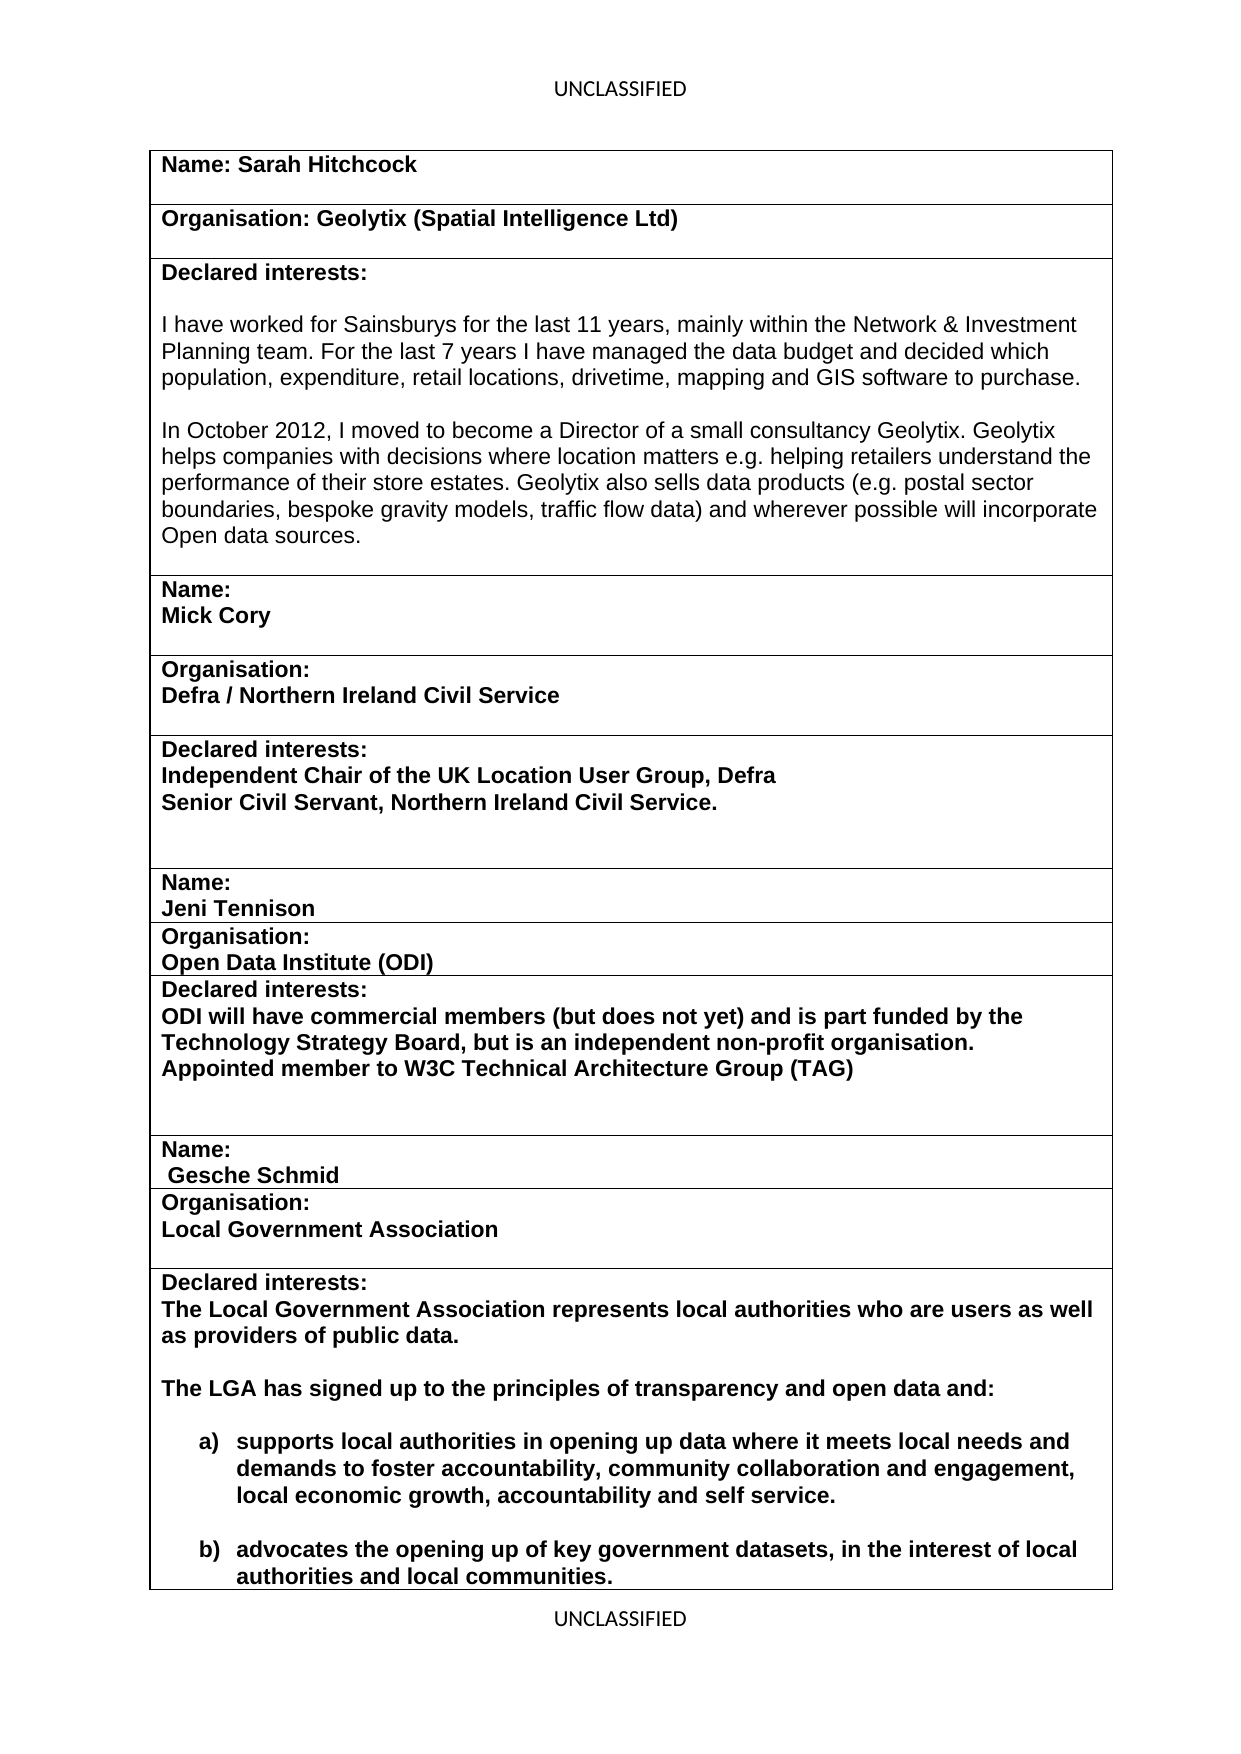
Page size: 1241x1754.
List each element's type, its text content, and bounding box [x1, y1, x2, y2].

table_cell Declared interests: I have worked for Sainsburys for the last 11 years, mainly within the Network & Investment Planning team. For the last 7 years I have managed the data budget and decided which population, expenditure, retail locations, drivetime, mapping and GIS software to purchase. In October 2012, I moved to become a Director of a small consultancy Geolytix. Geolytix helps companies with decisions where location matters e.g. helping retailers understand the performance of their store estates. Geolytix also sells data products (e.g. postal sector boundaries, bespoke gravity models, traffic flow data) and wherever possible will incorporate Open data sources. [151, 259, 1112, 575]
table_cell Organisation: Local Government Association [151, 1189, 1112, 1268]
table_cell Declared interests: ODI will have commercial members (but does not yet) and is part funded by the Technology Strategy Board, but is an independent non-profit organisation. Appointed member to W3C Technical Architecture Group (TAG) [151, 976, 1112, 1134]
table_cell Declared interests: The Local Government Association represents local authorities who are users as well as providers of public data. The LGA has signed up to the principles of transparency and open data and: supports local authorities in opening up data where it meets local needs and demands to foster accountability, community collaboration and engagement, local economic growth, accountability and self service. advocates the opening up of key government datasets, in the interest of local authorities and local communities. continues to lobby for ways to cover costs for collating, maintaining and publishing data to given standards where it is seen as an additional or new burden across the sector and where the publishing of the data adds further value (ie through the provision of services). The LGA along with Ordnance Survey are the owners of GeoPlace LLP, a limited liability partnership, which collates address and street data from local authorities and compiles them together with other information into national address and street databases to add value to data created by local authorities for use at a national level both within the public sector and more widely. GeoPlace LLP operates on a commercial basis. [151, 1269, 1112, 1589]
table_cell Organisation: Open Data Institute (ODI) [151, 923, 1112, 975]
table_cell Declared interests: Independent Chair of the UK Location User Group, Defra Senior Civil Servant, Northern Ireland Civil Service. [151, 736, 1112, 868]
table_header Name: Sarah Hitchcock [151, 151, 1112, 204]
table_cell Name: Gesche Schmid [151, 1136, 1112, 1188]
table_cell Organisation: Defra / Northern Ireland Civil Service [151, 656, 1112, 735]
table_cell Name: Mick Cory [151, 576, 1112, 655]
table_cell Organisation: Geolytix (Spatial Intelligence Ltd) [151, 205, 1112, 257]
table_cell Name: Jeni Tennison [151, 869, 1112, 922]
